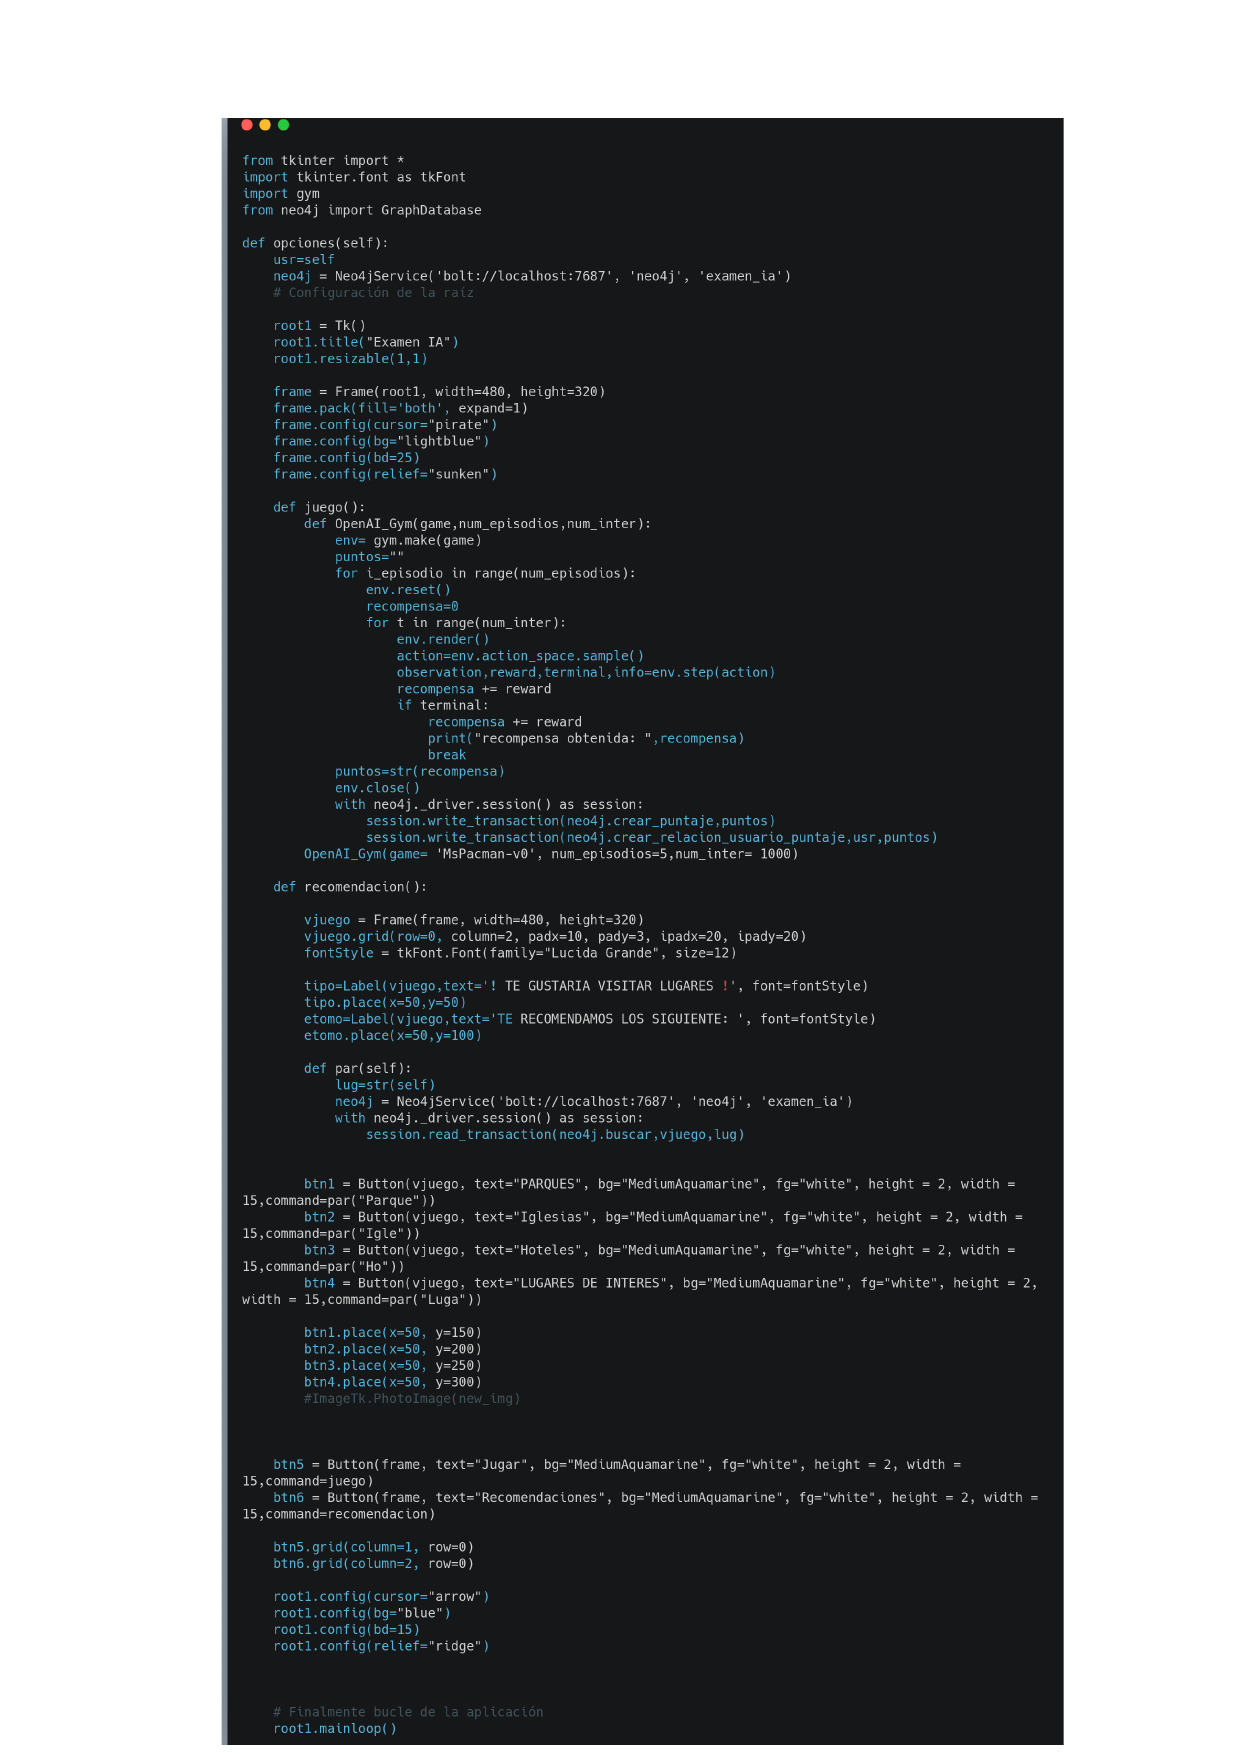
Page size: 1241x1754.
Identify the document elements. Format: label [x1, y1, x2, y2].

picture [221, 118, 1064, 1745]
